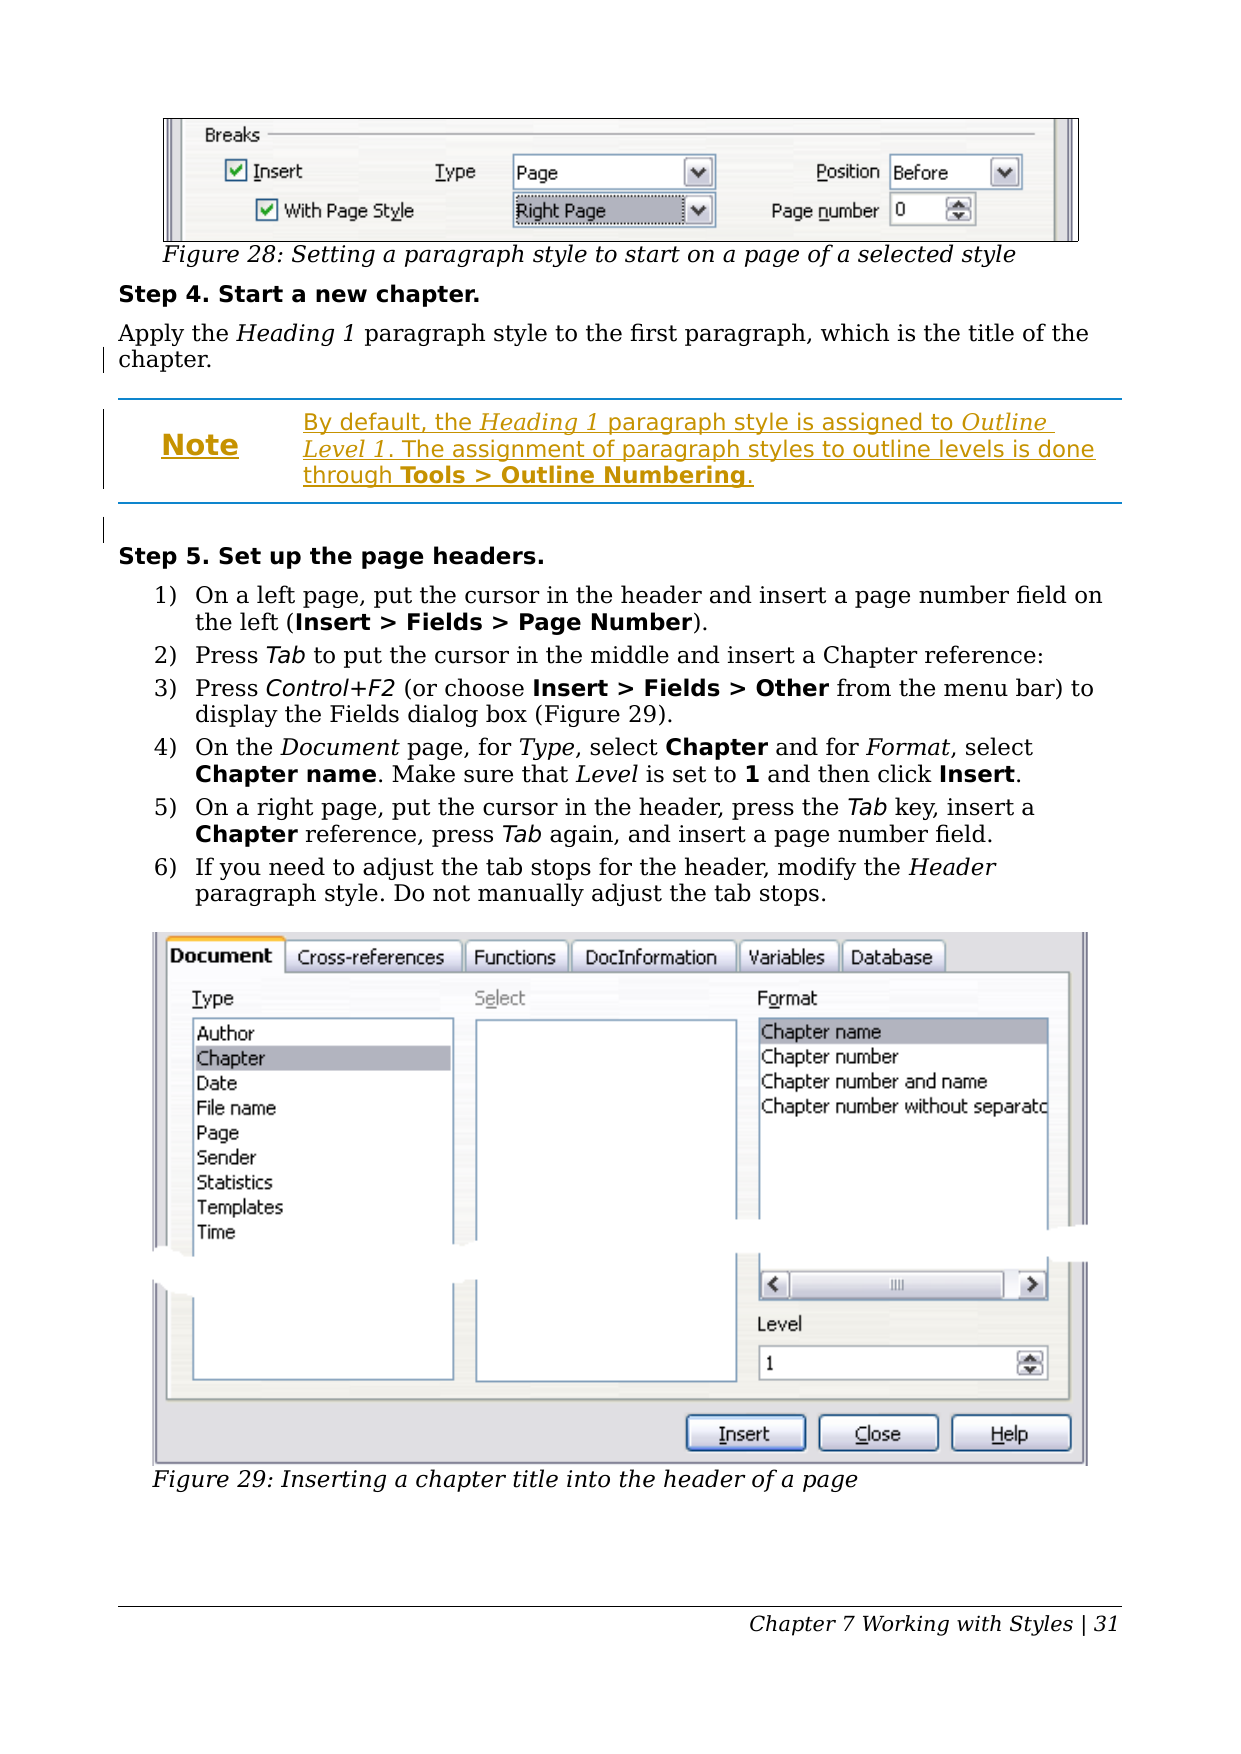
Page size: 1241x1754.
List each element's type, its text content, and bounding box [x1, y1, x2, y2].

text Apply the Heading 1 paragraph style to the first paragraph, which is the title of the chapter. [118, 320, 1122, 373]
list Press Control+F2 (or choose Insert > Fields > Other from the menu bar) to display the Fields dialog box (Figure 29). [177, 675, 1122, 728]
list If you need to adjust the tab stops for the header, modify the Header paragraph style. Do not manually adjust the tab stops. [177, 854, 1122, 907]
picture [152, 932, 1088, 1466]
list Press Tab to put the cursor in the middle and insert a Chapter reference: [177, 642, 1122, 669]
text Figure 28: Setting a paragraph style to start on a page of a selected style [163, 242, 1078, 268]
table_header Note [118, 400, 281, 502]
text Step 5. Set up the page headers. [118, 543, 1122, 570]
text Step 4. Start a new chapter. [118, 281, 1122, 307]
list On a left page, put the cursor in the header and insert a page number field on the left (Insert > Fields > Page Number). [177, 582, 1122, 636]
picture [164, 119, 1078, 241]
text Figure 29: Inserting a chapter title into the header of a page [152, 1466, 1088, 1493]
list On the Document page, for Type, select Chapter and for Format, select Chapter name. Make sure that Level is set to 1 and then click Insert. [177, 734, 1122, 788]
list On a right page, put the cursor in the header, press the Tab key, insert a Chapter reference, press Tab again, and insert a page number field. [177, 794, 1122, 847]
table_header By default, the Heading 1 paragraph style is assigned to Outline Level 1. The assignment of paragraph styles to outline levels is done through Tools > Outline Numbering. [281, 400, 1122, 502]
